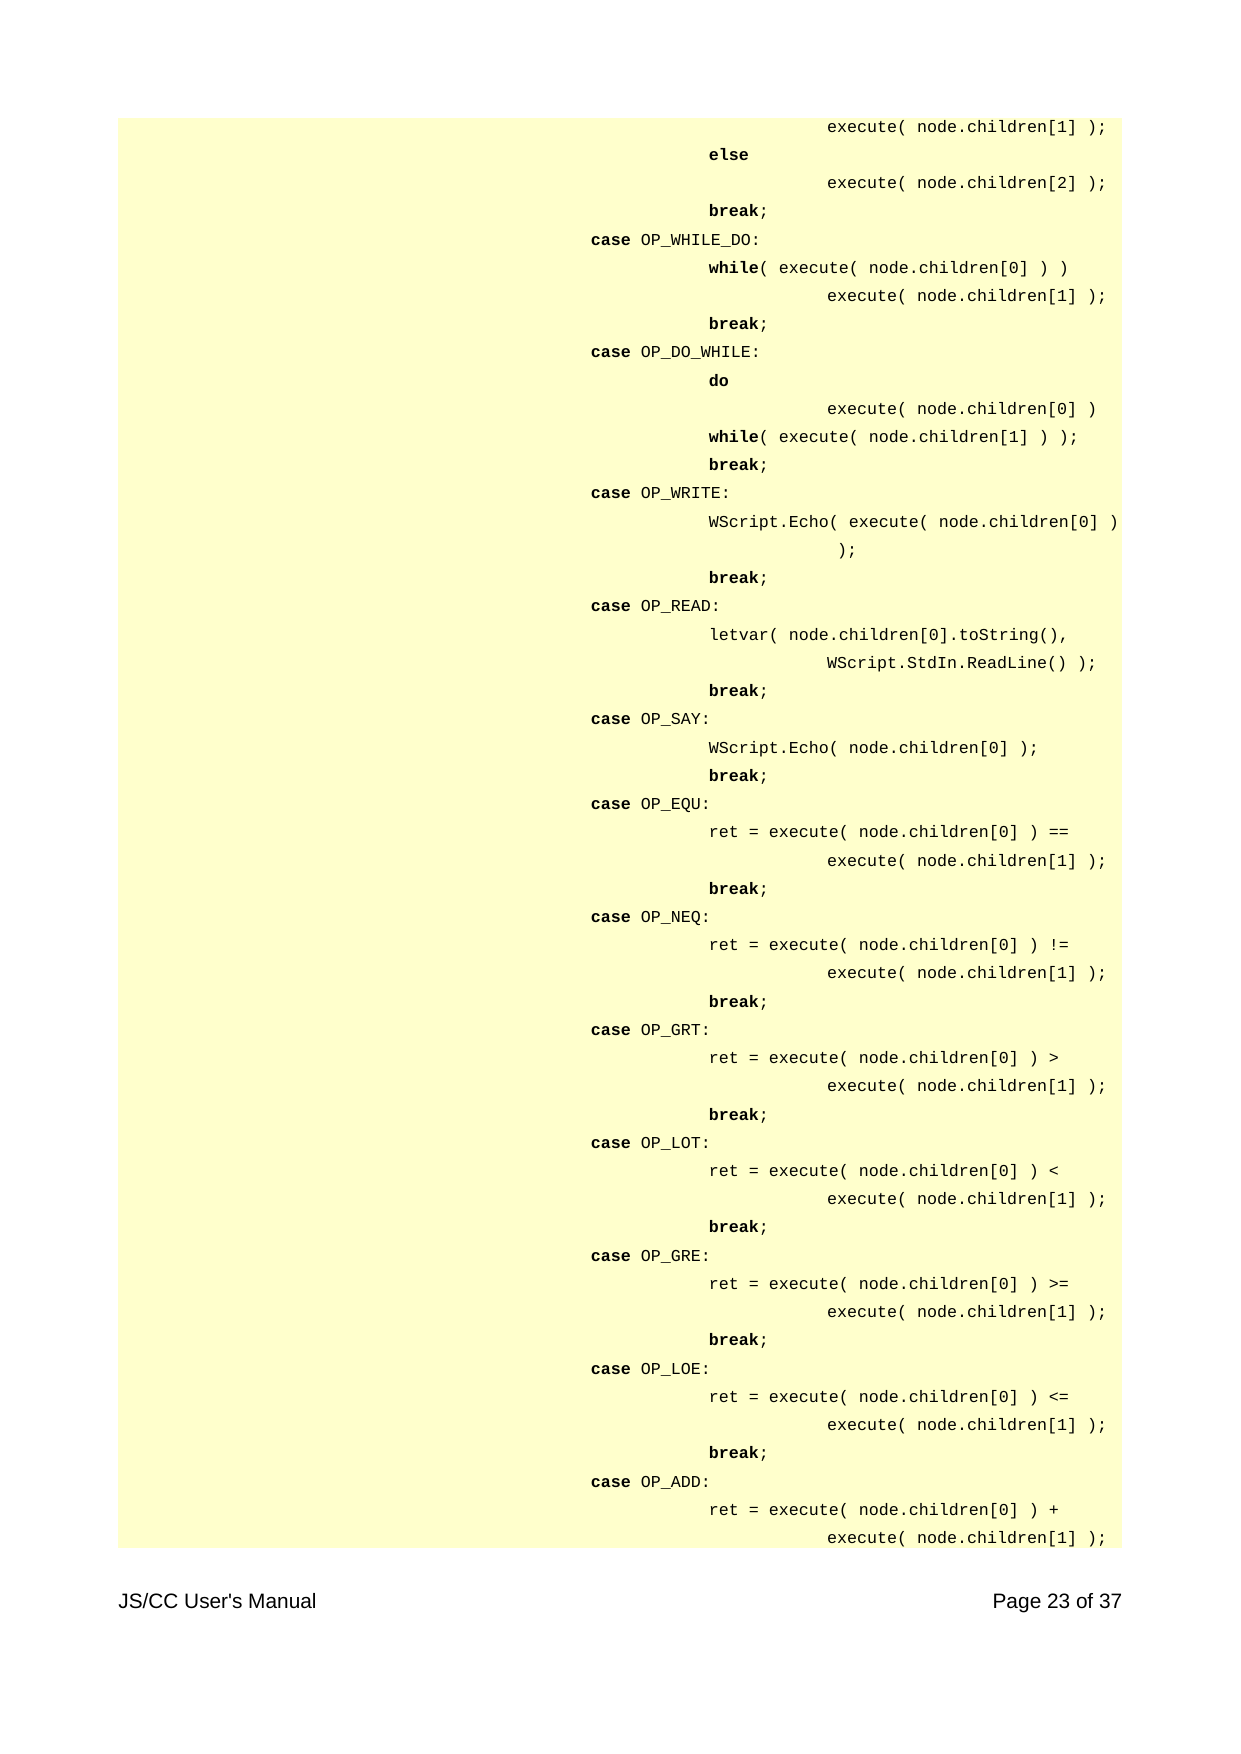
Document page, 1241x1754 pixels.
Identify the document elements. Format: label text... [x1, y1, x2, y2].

text break; [118, 993, 1122, 1012]
text execute( node.children[2] ); [118, 174, 1122, 193]
text while( execute( node.children[0] ) ) [118, 259, 1122, 278]
text ret = execute( node.children[0] ) != [118, 937, 1122, 956]
text WScript.StdIn.ReadLine() ); [118, 654, 1122, 673]
text ret = execute( node.children[0] ) <= [118, 1388, 1122, 1407]
text else [118, 146, 1122, 165]
text WScript.Echo( node.children[0] ); [118, 739, 1122, 758]
text case OP_READ: [118, 598, 1122, 617]
text case OP_LOT: [118, 1134, 1122, 1153]
text case OP_DO_WHILE: [118, 344, 1122, 363]
text case OP_GRE: [118, 1247, 1122, 1266]
text execute( node.children[1] ); [118, 1529, 1122, 1548]
text case OP_EQU: [118, 796, 1122, 814]
text ret = execute( node.children[0] ) < [118, 1163, 1122, 1181]
text case OP_LOE: [118, 1360, 1122, 1379]
text letvar( node.children[0].toString(), [118, 626, 1122, 645]
text execute( node.children[1] ); [118, 287, 1122, 306]
text while( execute( node.children[1] ) ); [118, 429, 1122, 447]
text case OP_WRITE: [118, 485, 1122, 504]
text execute( node.children[1] ); [118, 1304, 1122, 1323]
text case OP_WHILE_DO: [118, 231, 1122, 250]
text break; [118, 1106, 1122, 1125]
text do [118, 372, 1122, 391]
text break; [118, 316, 1122, 334]
text ret = execute( node.children[0] ) > [118, 1050, 1122, 1068]
text ); [118, 542, 1122, 560]
text execute( node.children[1] ); [118, 965, 1122, 984]
text break; [118, 880, 1122, 899]
text execute( node.children[1] ); [118, 852, 1122, 871]
text execute( node.children[1] ); [118, 1078, 1122, 1097]
text break; [118, 767, 1122, 786]
text ret = execute( node.children[0] ) + [118, 1501, 1122, 1520]
text break; [118, 1332, 1122, 1351]
text break; [118, 683, 1122, 702]
text execute( node.children[1] ); [118, 1191, 1122, 1210]
text break; [118, 1445, 1122, 1464]
text break; [118, 1219, 1122, 1238]
text WScript.Echo( execute( node.children[0] ) [118, 513, 1122, 532]
text case OP_SAY: [118, 711, 1122, 730]
text ret = execute( node.children[0] ) >= [118, 1276, 1122, 1294]
text execute( node.children[1] ); [118, 1417, 1122, 1436]
text break; [118, 457, 1122, 476]
text execute( node.children[1] ); [118, 118, 1122, 137]
text break; [118, 570, 1122, 589]
text case OP_NEQ: [118, 908, 1122, 927]
text execute( node.children[0] ) [118, 400, 1122, 419]
text case OP_ADD: [118, 1473, 1122, 1492]
text ret = execute( node.children[0] ) == [118, 824, 1122, 843]
text case OP_GRT: [118, 1021, 1122, 1040]
text break; [118, 203, 1122, 222]
